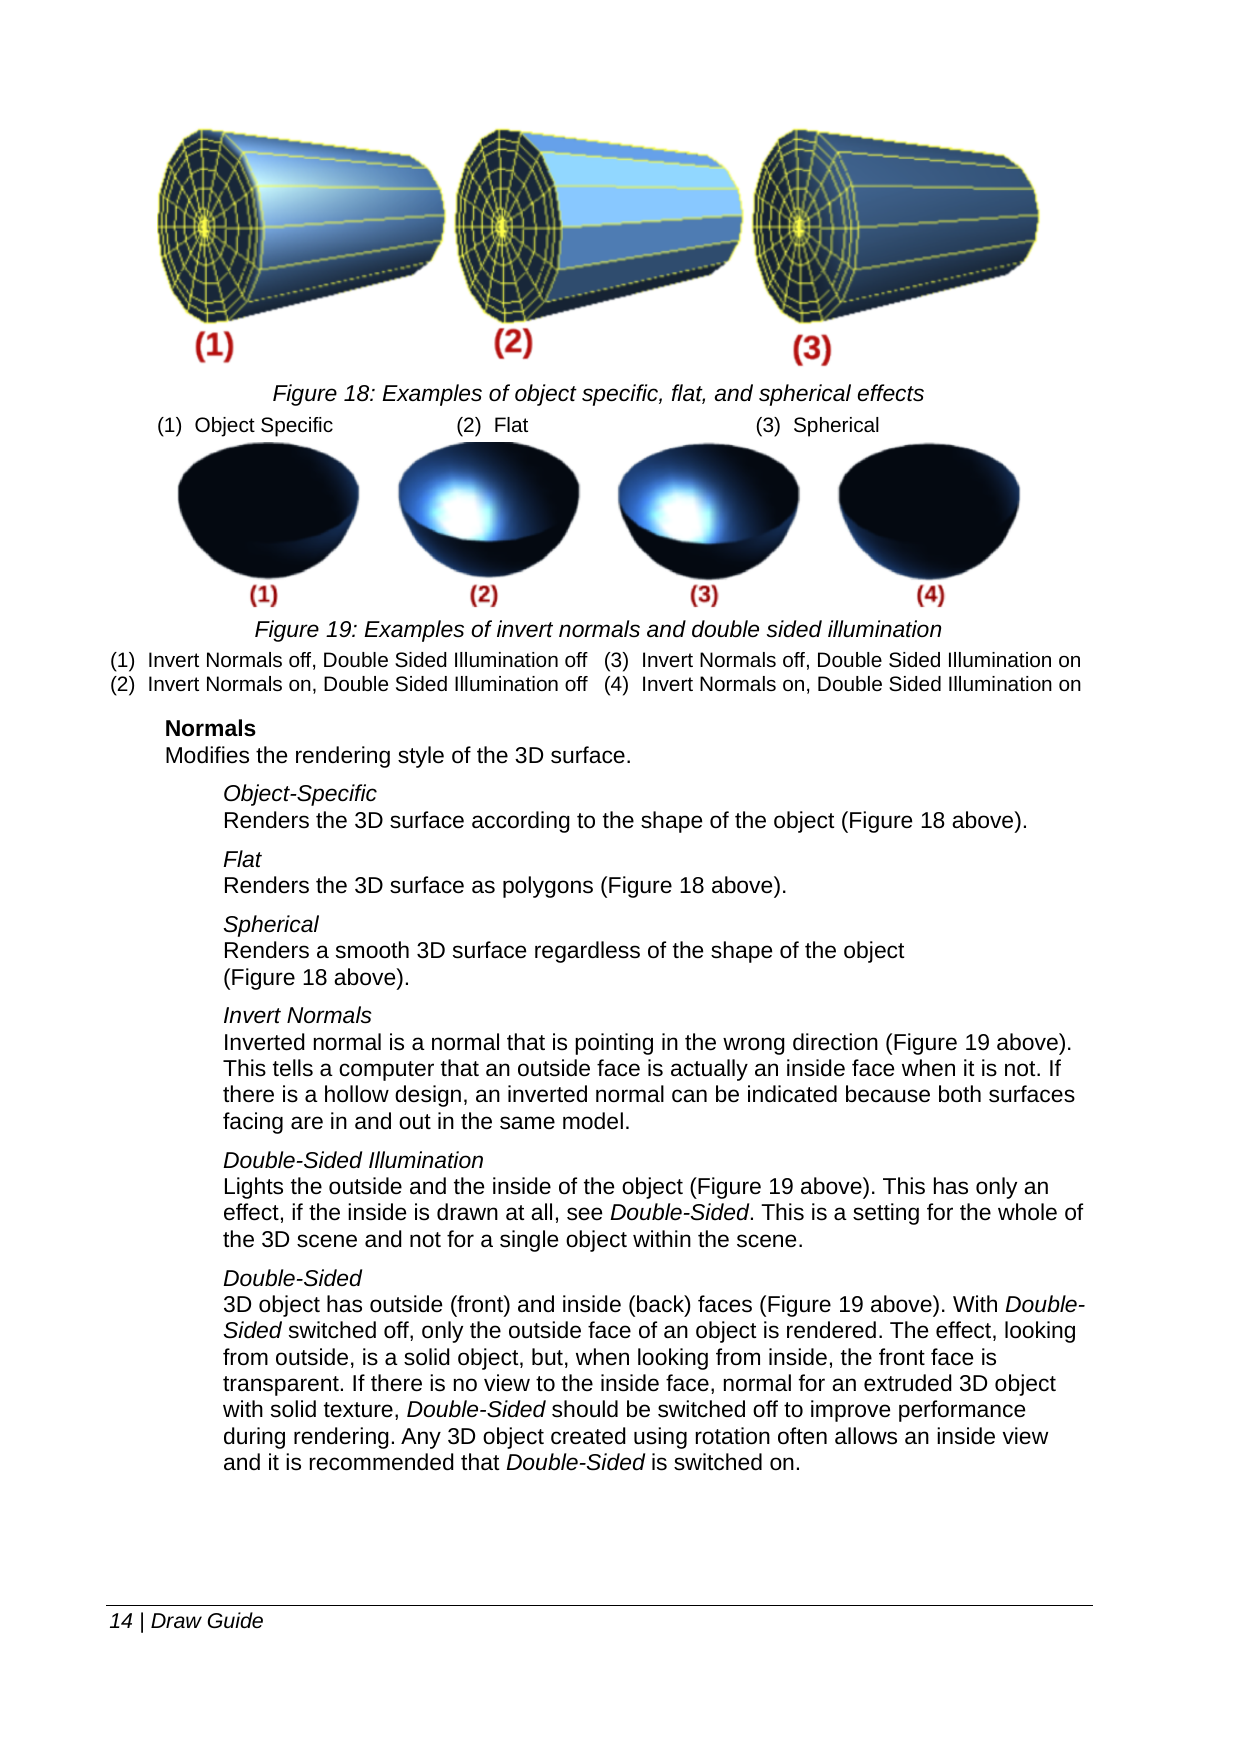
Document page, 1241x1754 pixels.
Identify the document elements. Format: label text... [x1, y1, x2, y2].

text Invert Normals [223, 1002, 1093, 1029]
text Renders the 3D surface according to the shape of the object (Figure 18 above). [223, 807, 1093, 833]
text Modifies the rendering style of the 3D surface. [164, 742, 1093, 768]
text Renders a smooth 3D surface regardless of the shape of the object (Figure 18 above). [223, 937, 1093, 990]
text 3D object has outside (front) and inside (back) faces (Figure 19 above). With Double-Sided switched off, only the outside face of an object is rendered. The effect, looking from outside, is a solid object, but, when looking from inside, the front face is transparent. If there is no view to the inside face, normal for an extruded 3D object with solid texture, Double-Sided should be switched off to improve performance during rendering. Any 3D object created using rotation often allows an inside view and it is recommended that Double-Sided is switched on. [223, 1291, 1093, 1475]
text Double-Sided Illumination [223, 1147, 1093, 1173]
text Figure 18: Examples of object specific, flat, and spherical effects [157, 380, 1042, 406]
picture [177, 442, 1022, 610]
list Invert Normals off, Double Sided Illumination off [110, 648, 595, 672]
text Spherical [223, 911, 1093, 937]
text Lights the outside and the inside of the object (Figure 19 above). This has only an effect, if the inside is drawn at all, see Double-Sided. This is a setting for the whole of the 3D scene and not for a single object within the scene. [223, 1173, 1093, 1252]
picture [156, 118, 1043, 374]
text Renders the 3D surface as polygons (Figure 18 above). [223, 872, 1093, 898]
list Invert Normals off, Double Sided Illumination on [603, 648, 1089, 672]
text Normals [164, 715, 1093, 742]
list Invert Normals on, Double Sided Illumination off [110, 672, 595, 696]
text Figure 19: Examples of invert normals and double sided illumination [110, 616, 1089, 642]
text Double-Sided [223, 1264, 1093, 1291]
list Object Specific [157, 412, 443, 436]
text Object-Specific [223, 780, 1093, 807]
list Invert Normals on, Double Sided Illumination on [603, 672, 1089, 696]
list Flat [456, 412, 743, 436]
text Flat [223, 846, 1093, 872]
text Inverted normal is a normal that is pointing in the wrong direction (Figure 19 above). This tells a computer that an outside face is actually an inside face when it is not. If there is a hollow design, an inverted normal can be indicated because both surfaces facing are in and out in the same model. [223, 1029, 1093, 1134]
list Spherical [755, 412, 1042, 436]
